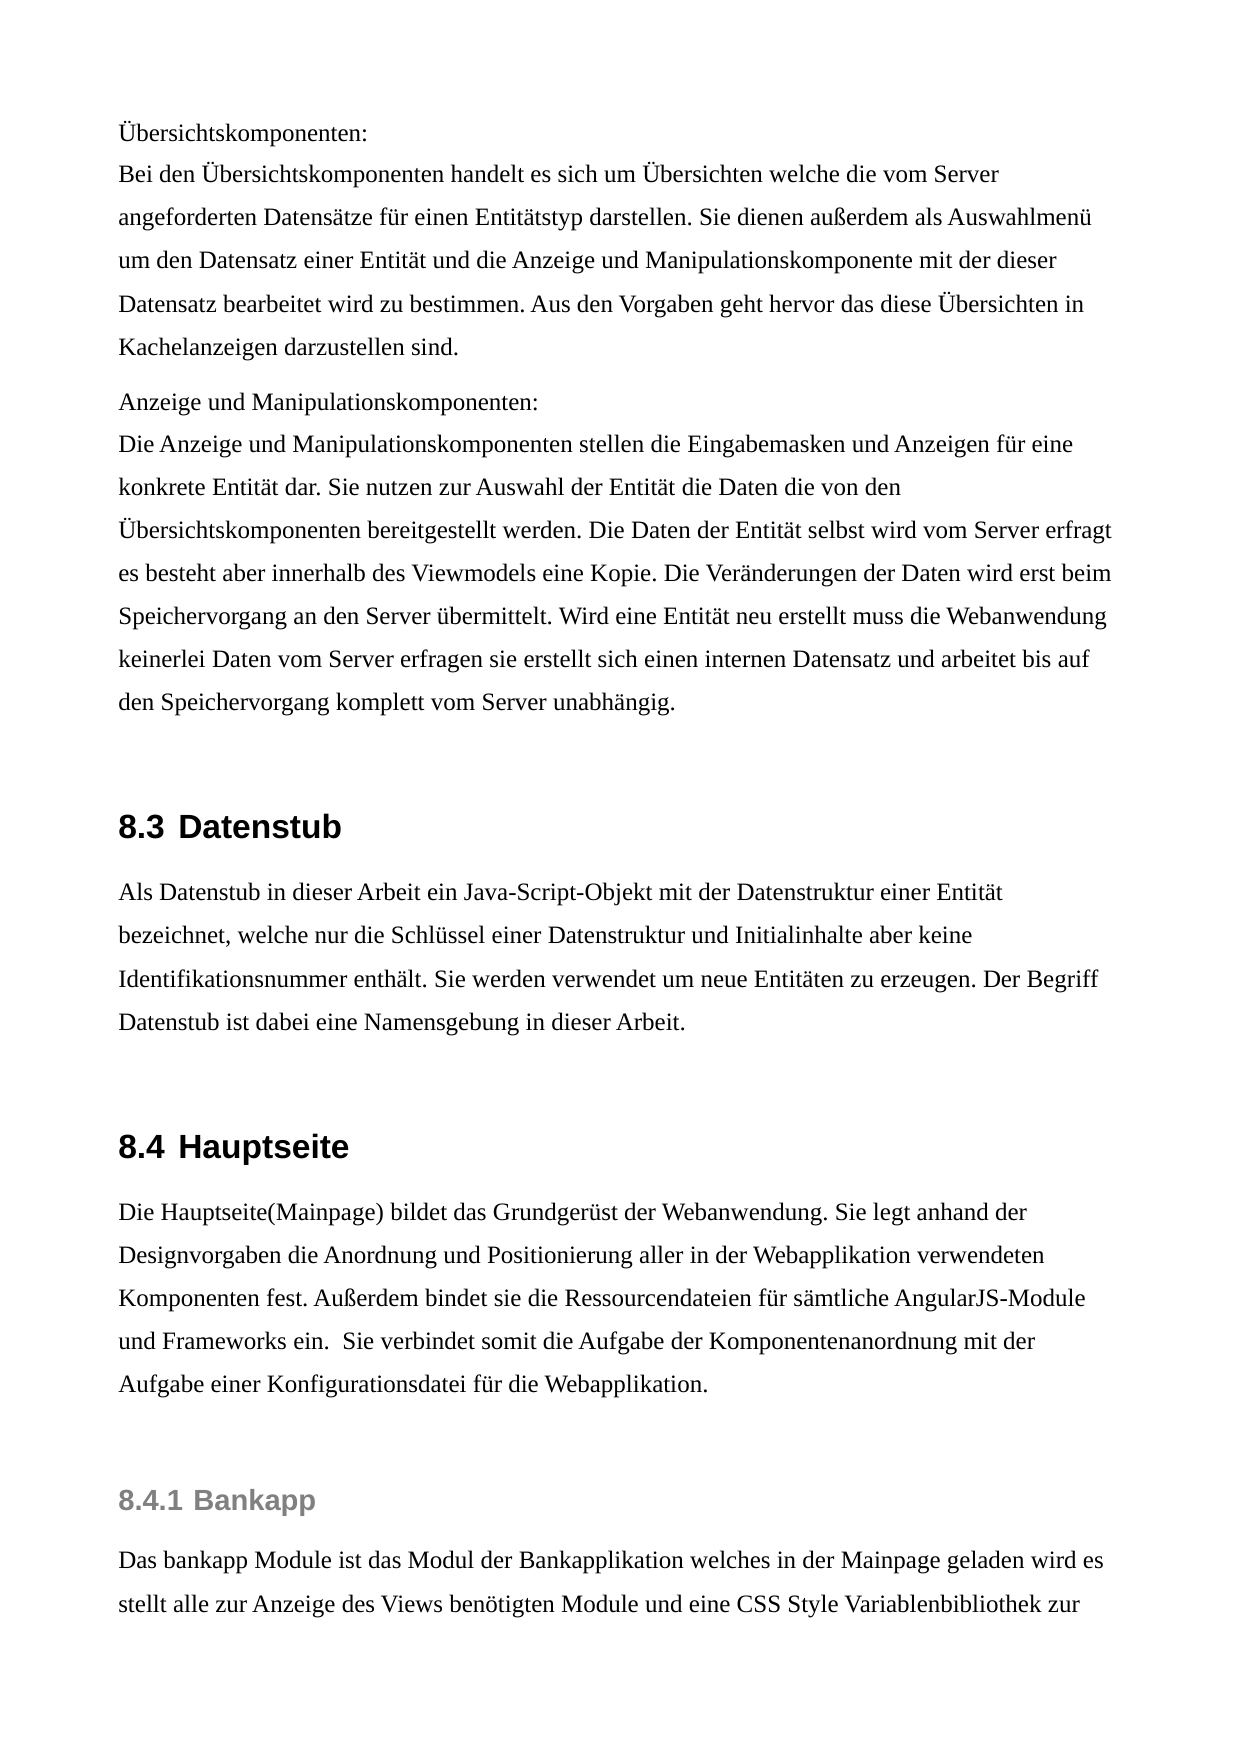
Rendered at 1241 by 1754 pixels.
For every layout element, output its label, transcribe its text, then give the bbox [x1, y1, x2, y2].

text Das bankapp Module ist das Modul der Bankapplikation welches in der Mainpage geladen wird es stellt alle zur Anzeige des Views benötigten Module und eine CSS Style Variablenbibliothek zur [118, 1546, 1122, 1617]
text Als Datenstub in dieser Arbeit ein Java-Script-Objekt mit der Datenstruktur einer Entität bezeichnet, welche nur die Schlüssel einer Datenstruktur und Initialinhalte aber keine Identifikationsnummer enthält. Sie werden verwendet um neue Entitäten zu erzeugen. Der Begriff Datenstub ist dabei eine Namensgebung in dieser Arbeit. [118, 877, 1122, 1036]
text Anzeige und Manipulationskomponenten: [118, 387, 1122, 416]
text Bei den Übersichtskomponenten handelt es sich um Übersichten welche die vom Server angeforderten Datensätze für einen Entitätstyp darstellen. Sie dienen außerdem als Auswahlmenü um den Datensatz einer Entität und die Anzeige und Manipulationskomponente mit der dieser Datensatz bearbeitet wird zu bestimmen. Aus den Vorgaben geht hervor das diese Übersichten in Kachelanzeigen darzustellen sind. [118, 159, 1122, 361]
text Die Anzeige und Manipulationskomponenten stellen die Eingabemasken und Anzeigen für eine konkrete Entität dar. Sie nutzen zur Auswahl der Entität die Daten die von den Übersichtskomponenten bereitgestellt werden. Die Daten der Entität selbst wird vom Server erfragt es besteht aber innerhalb des Viewmodels eine Kopie. Die Veränderungen der Daten wird erst beim Speichervorgang an den Server übermittelt. Wird eine Entität neu erstellt muss die Webanwendung keinerlei Daten vom Server erfragen sie erstellt sich einen internen Datensatz und arbeitet bis auf den Speichervorgang komplett vom Server unabhängig. [118, 429, 1122, 716]
subtitle Datenstub [118, 807, 1122, 846]
subtitle Bankapp [118, 1483, 1122, 1516]
text Die Hauptseite(Mainpage) bildet das Grundgerüst der Webanwendung. Sie legt anhand der Designvorgaben die Anordnung und Positionierung aller in der Webapplikation verwendeten Komponenten fest. Außerdem bindet sie die Ressourcendateien für sämtliche AngularJS-Module und Frameworks ein. Sie verbindet somit die Aufgabe der Komponentenanordnung mit der Aufgabe einer Konfigurationsdatei für die Webapplikation. [118, 1197, 1122, 1398]
subtitle Hauptseite [118, 1126, 1122, 1165]
text Übersichtskomponenten: [118, 118, 1122, 147]
